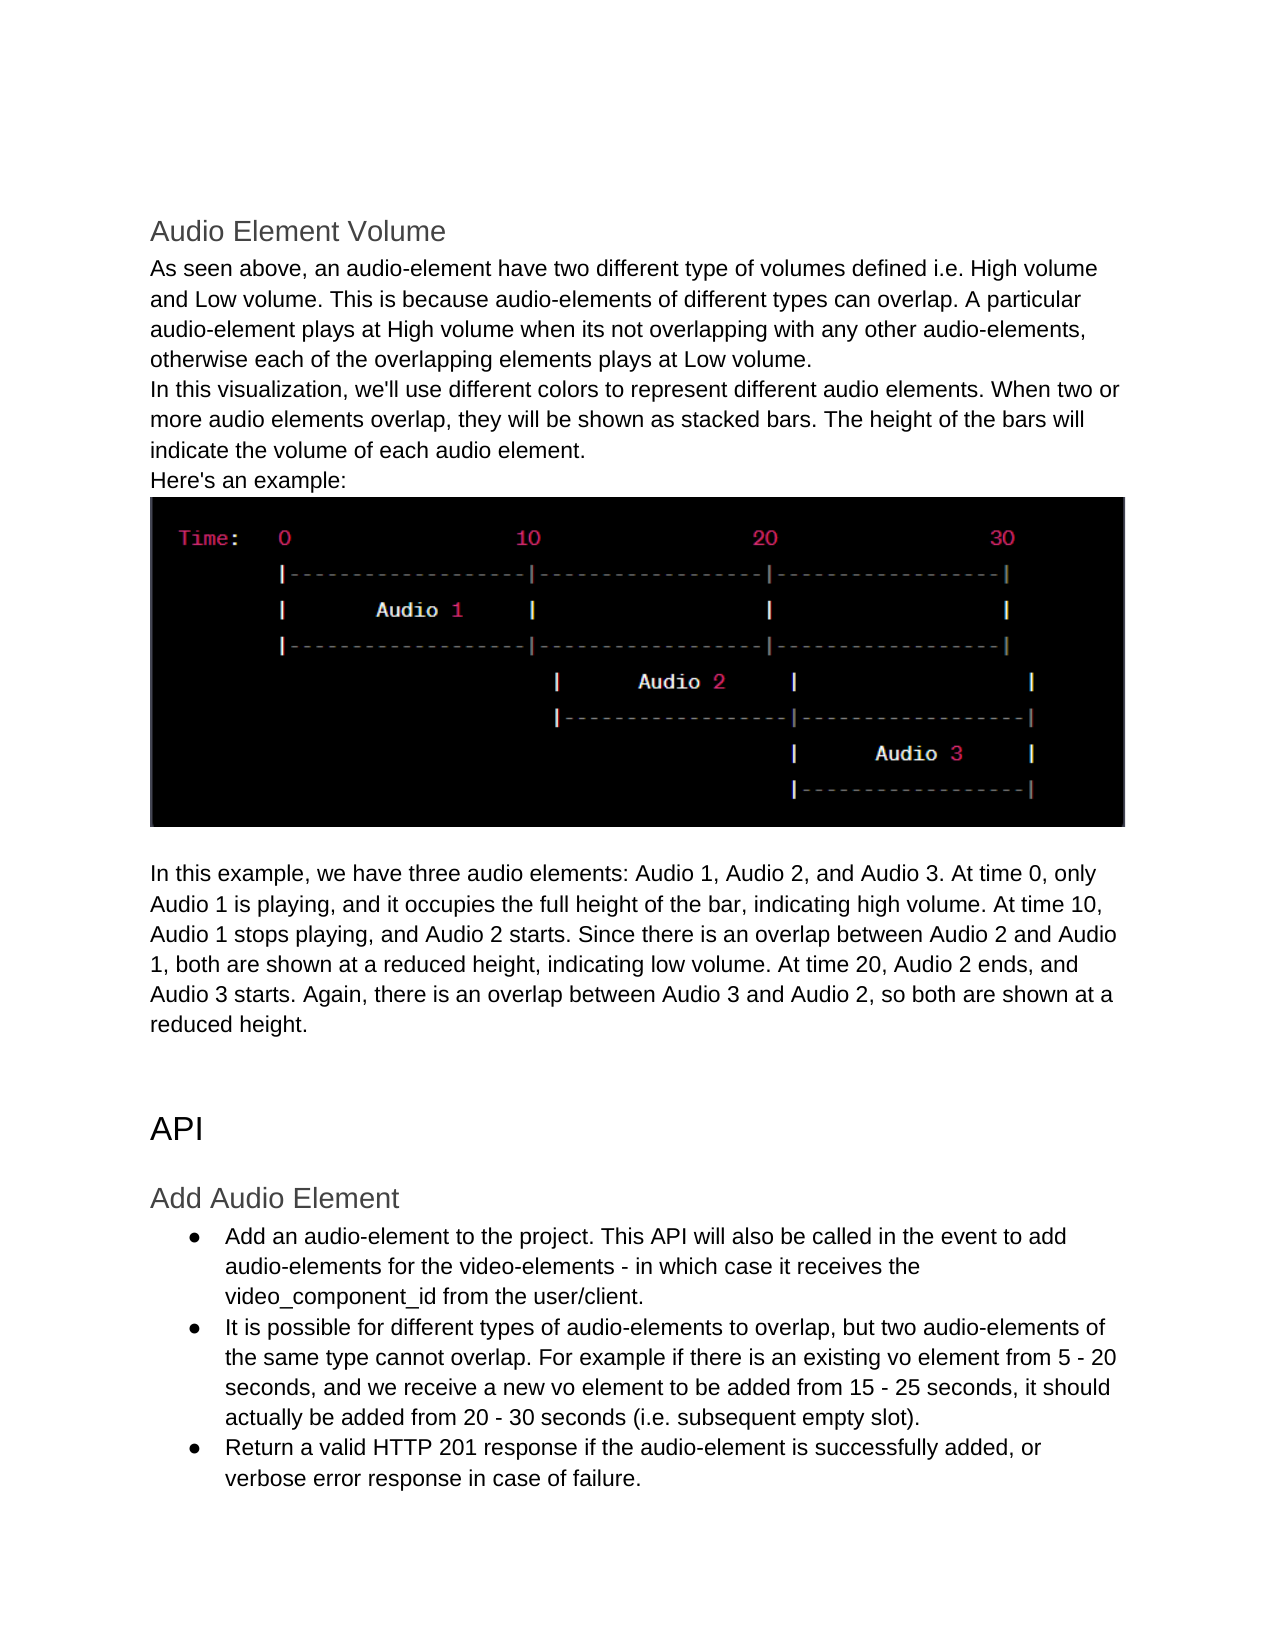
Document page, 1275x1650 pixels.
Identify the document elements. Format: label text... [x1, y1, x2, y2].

text As seen above, an audio-element have two different type of volumes defined i.e. High volume and Low volume. This is because audio-elements of different types can overlap. A particular audio-element plays at High volume when its not overlapping with any other audio-elements, otherwise each of the overlapping elements plays at Low volume. [150, 255, 1125, 372]
subtitle Audio Element Volume [150, 213, 1125, 247]
picture [150, 497, 1125, 827]
list It is possible for different types of audio-elements to overlap, but two audio-elements of the same type cannot overlap. For example if there is an existing vo element from 5 - 20 seconds, and we receive a new vo element to be added from 15 - 25 seconds, it should actually be added from 20 - 30 seconds (i.e. subsequent empty slot). [187, 1313, 1125, 1431]
text In this visualization, we'll use different colors to represent different audio elements. When two or more audio elements overlap, they will be shown as stacked bars. The height of the bars will indicate the volume of each audio element. [150, 376, 1125, 463]
list Add an audio-element to the project. This API will also be called in the event to add audio-elements for the video-elements - in which case it receives the video_component_id from the user/client. [187, 1223, 1125, 1310]
subtitle Add Audio Element [150, 1181, 1125, 1214]
list Return a valid HTTP 201 response if the audio-element is successfully added, or verbose error response in case of failure. [187, 1434, 1125, 1491]
text Here's an example: [150, 467, 1125, 493]
text In this example, we have three audio elements: Audio 1, Audio 2, and Audio 3. At time 0, only Audio 1 is playing, and it occupies the full height of the bar, indicating high volume. At time 10, Audio 1 stops playing, and Audio 2 starts. Since there is an overlap between Audio 2 and Audio 1, both are shown at a reduced height, indicating low volume. At time 20, Audio 2 ends, and Audio 3 starts. Again, there is an overlap between Audio 3 and Audio 2, so both are shown at a reduced height. [150, 860, 1125, 1038]
subtitle API [150, 1109, 1125, 1148]
